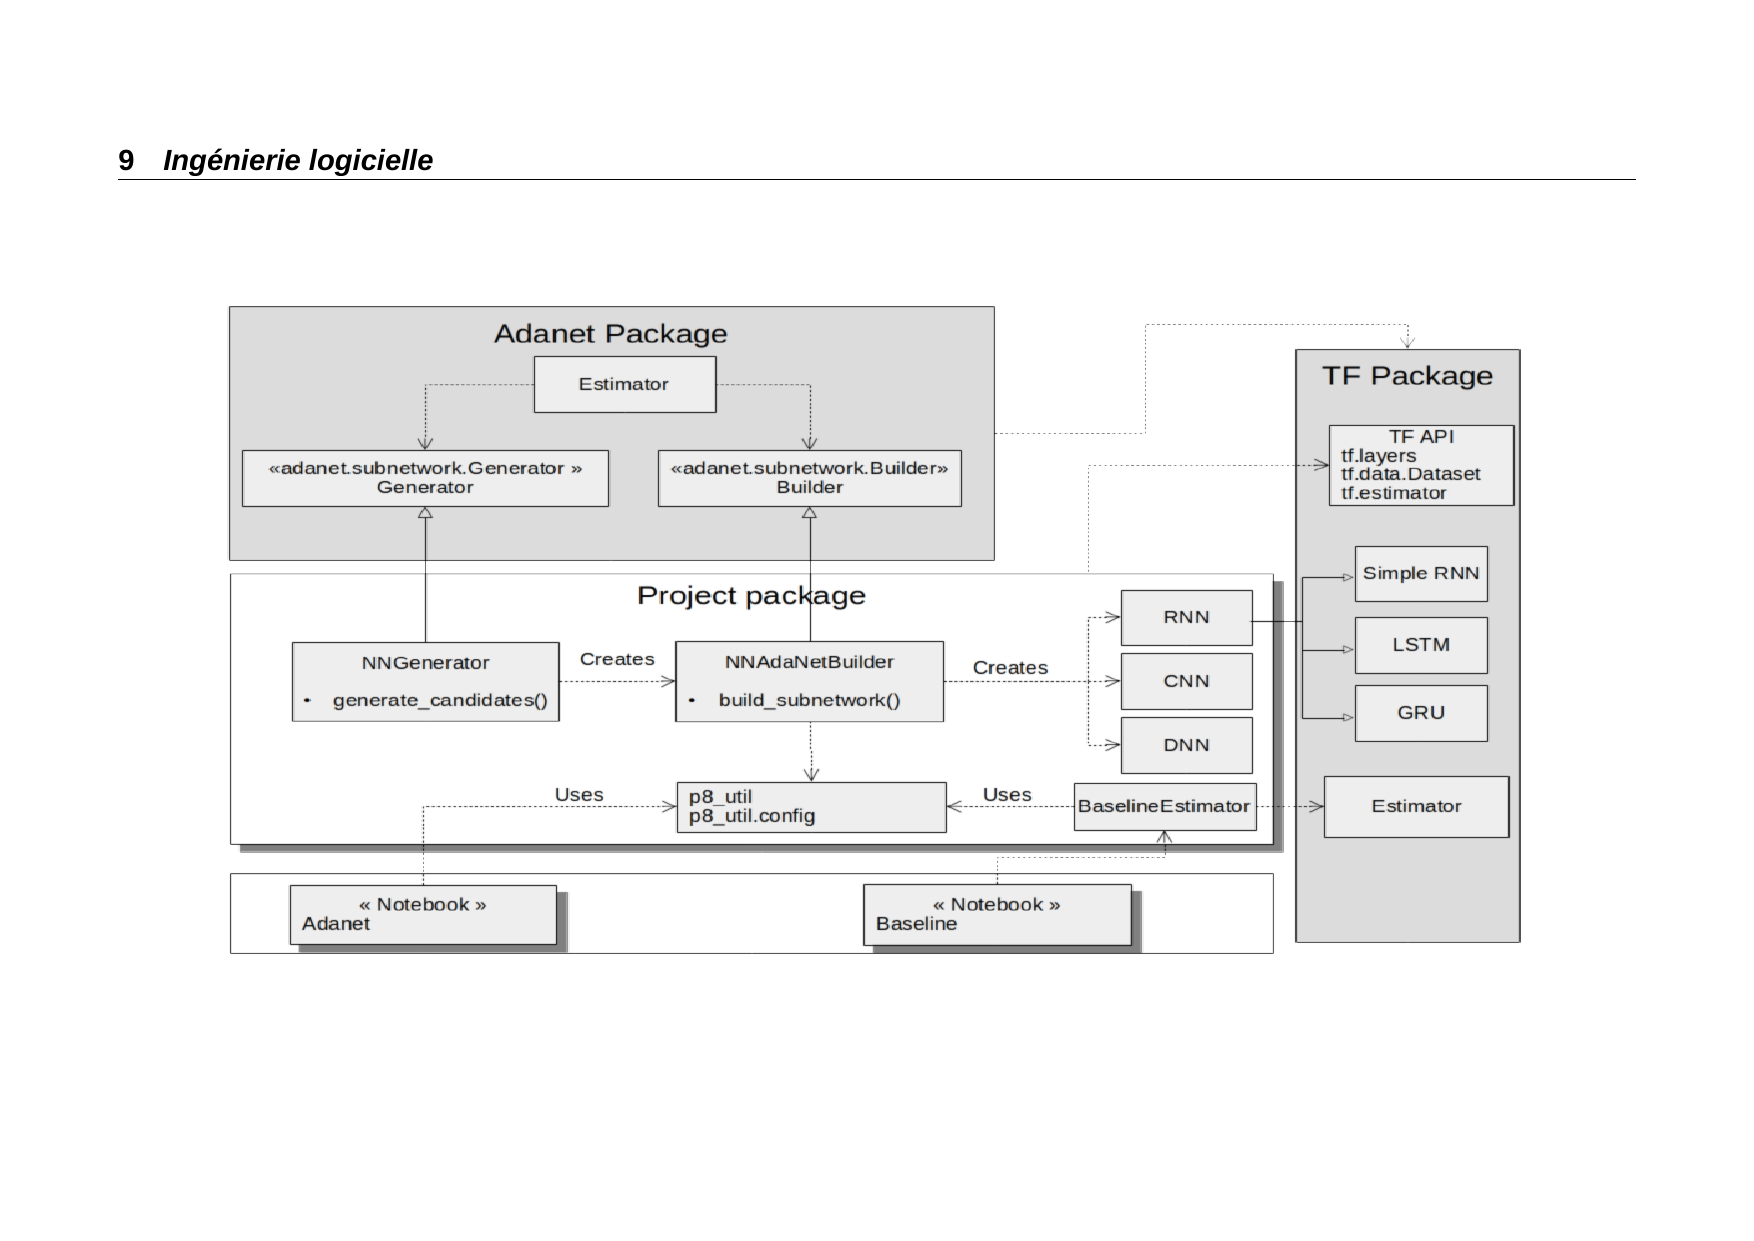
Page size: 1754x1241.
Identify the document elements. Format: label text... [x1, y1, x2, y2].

picture [178, 258, 1575, 1016]
subtitle Ingénierie logicielle [118, 143, 1636, 179]
